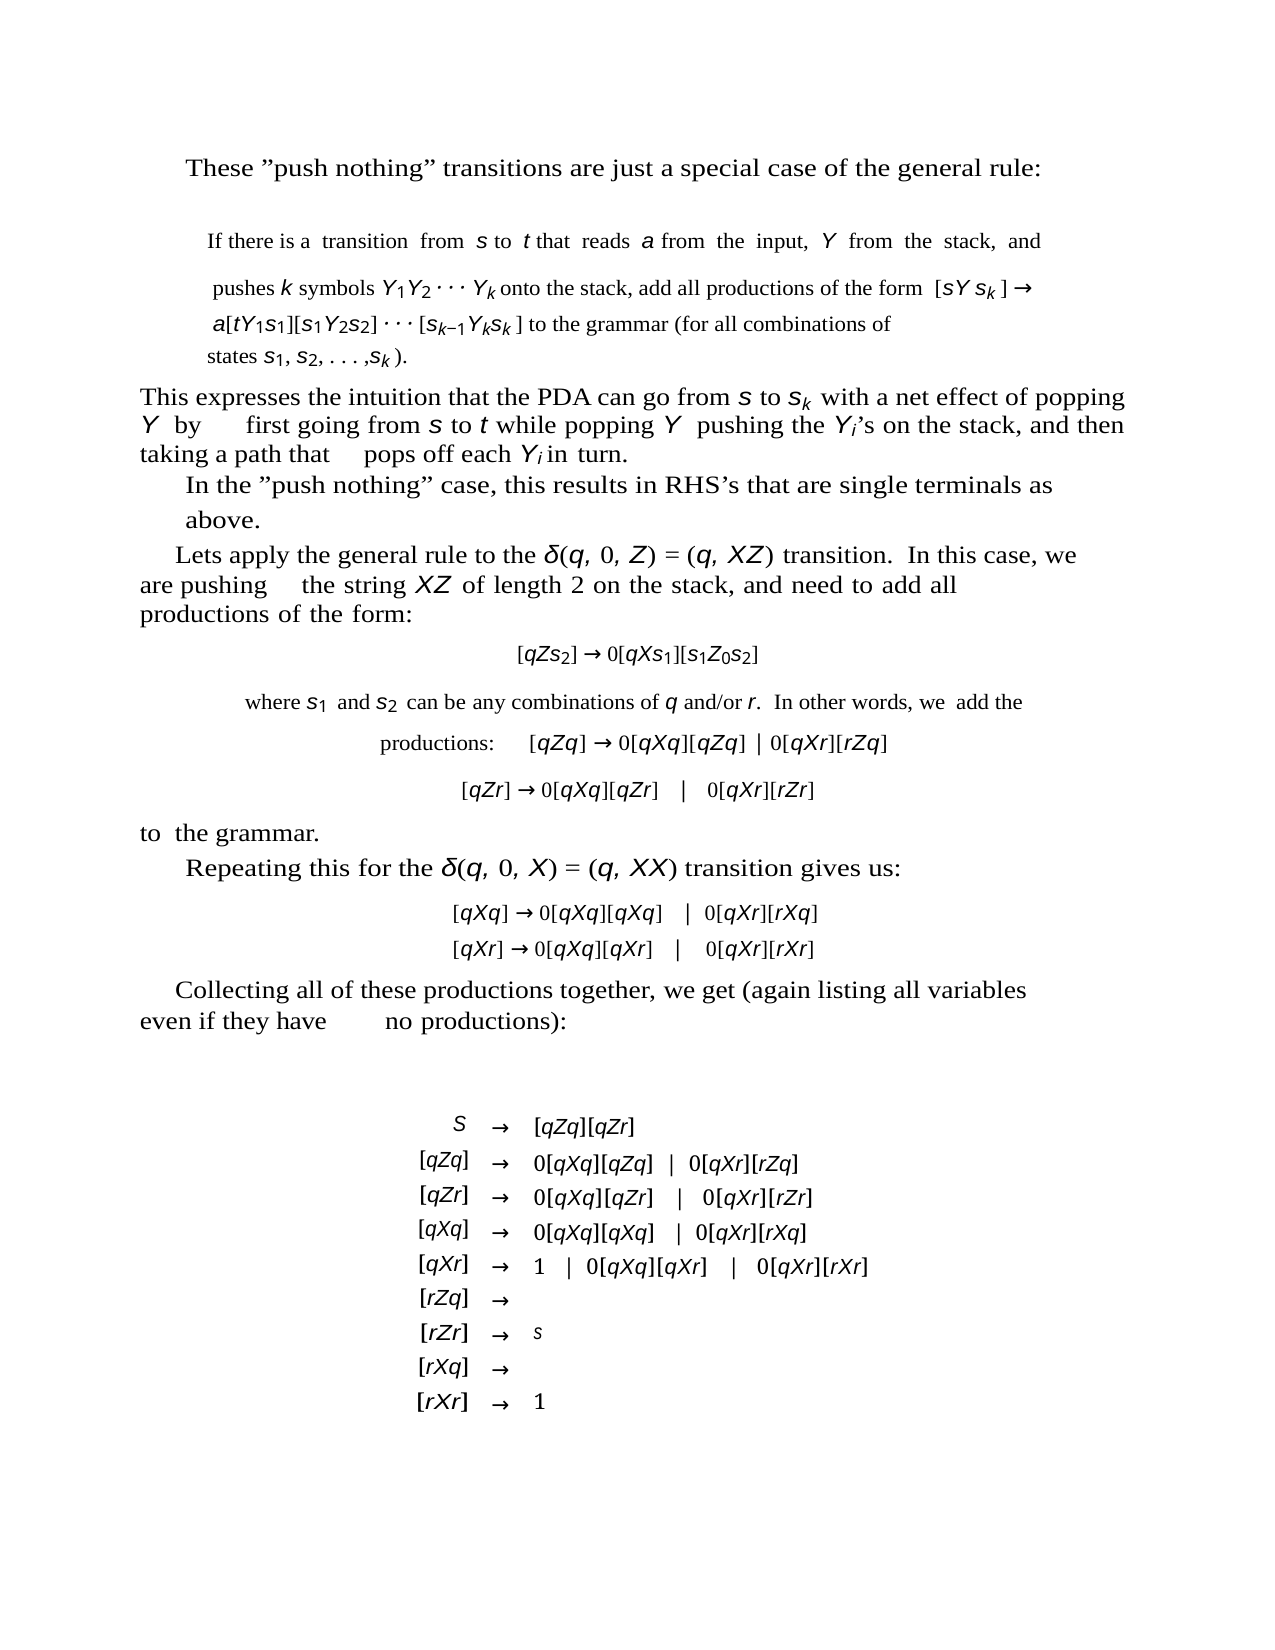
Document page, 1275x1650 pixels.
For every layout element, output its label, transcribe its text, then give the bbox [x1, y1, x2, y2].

table_cell [523, 1354, 982, 1389]
table_cell 0[qXq][qZr] | 0[qXr][rZr] [523, 1182, 982, 1216]
text If there is a transition from s to t that reads a from the input, Y from the stack, and [207, 237, 1068, 251]
text This expresses the intuition that the PDA can go from s to sk with a net effect of popping Y by first going from s to t while popping Y pushing the Yi’s on the stack, and then taking a path that pops off each Yi in turn. [139, 383, 1125, 468]
table_header → [479, 1105, 523, 1147]
text [qZs2] → 0[qXs1][s1Z0s2] [187, 638, 1088, 669]
table_header S [410, 1105, 479, 1147]
table_cell → [479, 1251, 523, 1285]
text pushes k symbols Y1Y2 · · · Yk onto the stack, add all productions of the form [sY sk ] → [207, 280, 1068, 299]
table_cell [qZq] [410, 1148, 479, 1182]
text Collecting all of these productions together, we get (again listing all variables even if they have no productions): [139, 975, 1081, 1035]
text where s1 and s2 can be any combinations of q and/or r. In other words, we add the productions: [qZq] → 0[qXq][qZq] | 0[qXr][rZq] [187, 689, 1080, 757]
table_cell [rZr] [410, 1320, 479, 1354]
table_cell [rXq] [410, 1354, 479, 1389]
table_cell [qXq] [410, 1216, 479, 1251]
table_cell → [479, 1320, 523, 1354]
table_header [qZq][qZr] [523, 1105, 982, 1147]
text Repeating this for the δ(q, 0, X) = (q, XX) transition gives us: [185, 853, 1081, 882]
table_cell [qXr] [410, 1251, 479, 1285]
text In the ”push nothing” case, this results in RHS’s that are single terminals as above. [185, 471, 1081, 534]
table_cell 1 [523, 1389, 982, 1431]
table_cell 0[qXq][qXq] | 0[qXr][rXq] [523, 1216, 982, 1251]
table_cell [rXr] [410, 1389, 479, 1431]
text to the grammar. [139, 818, 1081, 846]
table_cell 0[qXq][qZq] | 0[qXr][rZq] [523, 1148, 982, 1182]
table_cell → [479, 1389, 523, 1431]
table_cell → [479, 1285, 523, 1320]
table_cell [qZr] [410, 1182, 479, 1216]
text [qXr] → 0[qXq][qXr] | 0[qXr][rXr] [452, 933, 1081, 963]
table_cell → [479, 1216, 523, 1251]
text [qXq] → 0[qXq][qXq] | 0[qXr][rXq] [452, 897, 1081, 927]
table_cell 1 | 0[qXq][qXr] | 0[qXr][rXr] [523, 1251, 982, 1285]
text [qZr] → 0[qXq][qZr] | 0[qXr][rZr] [187, 766, 1088, 806]
table_cell → [479, 1148, 523, 1182]
table_cell → [479, 1354, 523, 1389]
text These ”push nothing” transitions are just a special case of the general rule: [185, 153, 1081, 182]
table_cell → [479, 1182, 523, 1216]
text states s1, s2, . . . ,sk ). [207, 349, 1068, 367]
text a[tY1s1][s1Y2s2] · · · [sk−1Yksk ] to the grammar (for all combinations of [207, 316, 1068, 335]
text Lets apply the general rule to the δ(q, 0, Z) = (q, XZ) transition. In this case, we are pushing the string XZ of length 2 on the stack, and need to add all productions of the form: [139, 540, 1081, 628]
table_cell [523, 1285, 982, 1320]
table_cell [rZq] [410, 1285, 479, 1320]
table_cell s [523, 1320, 982, 1354]
